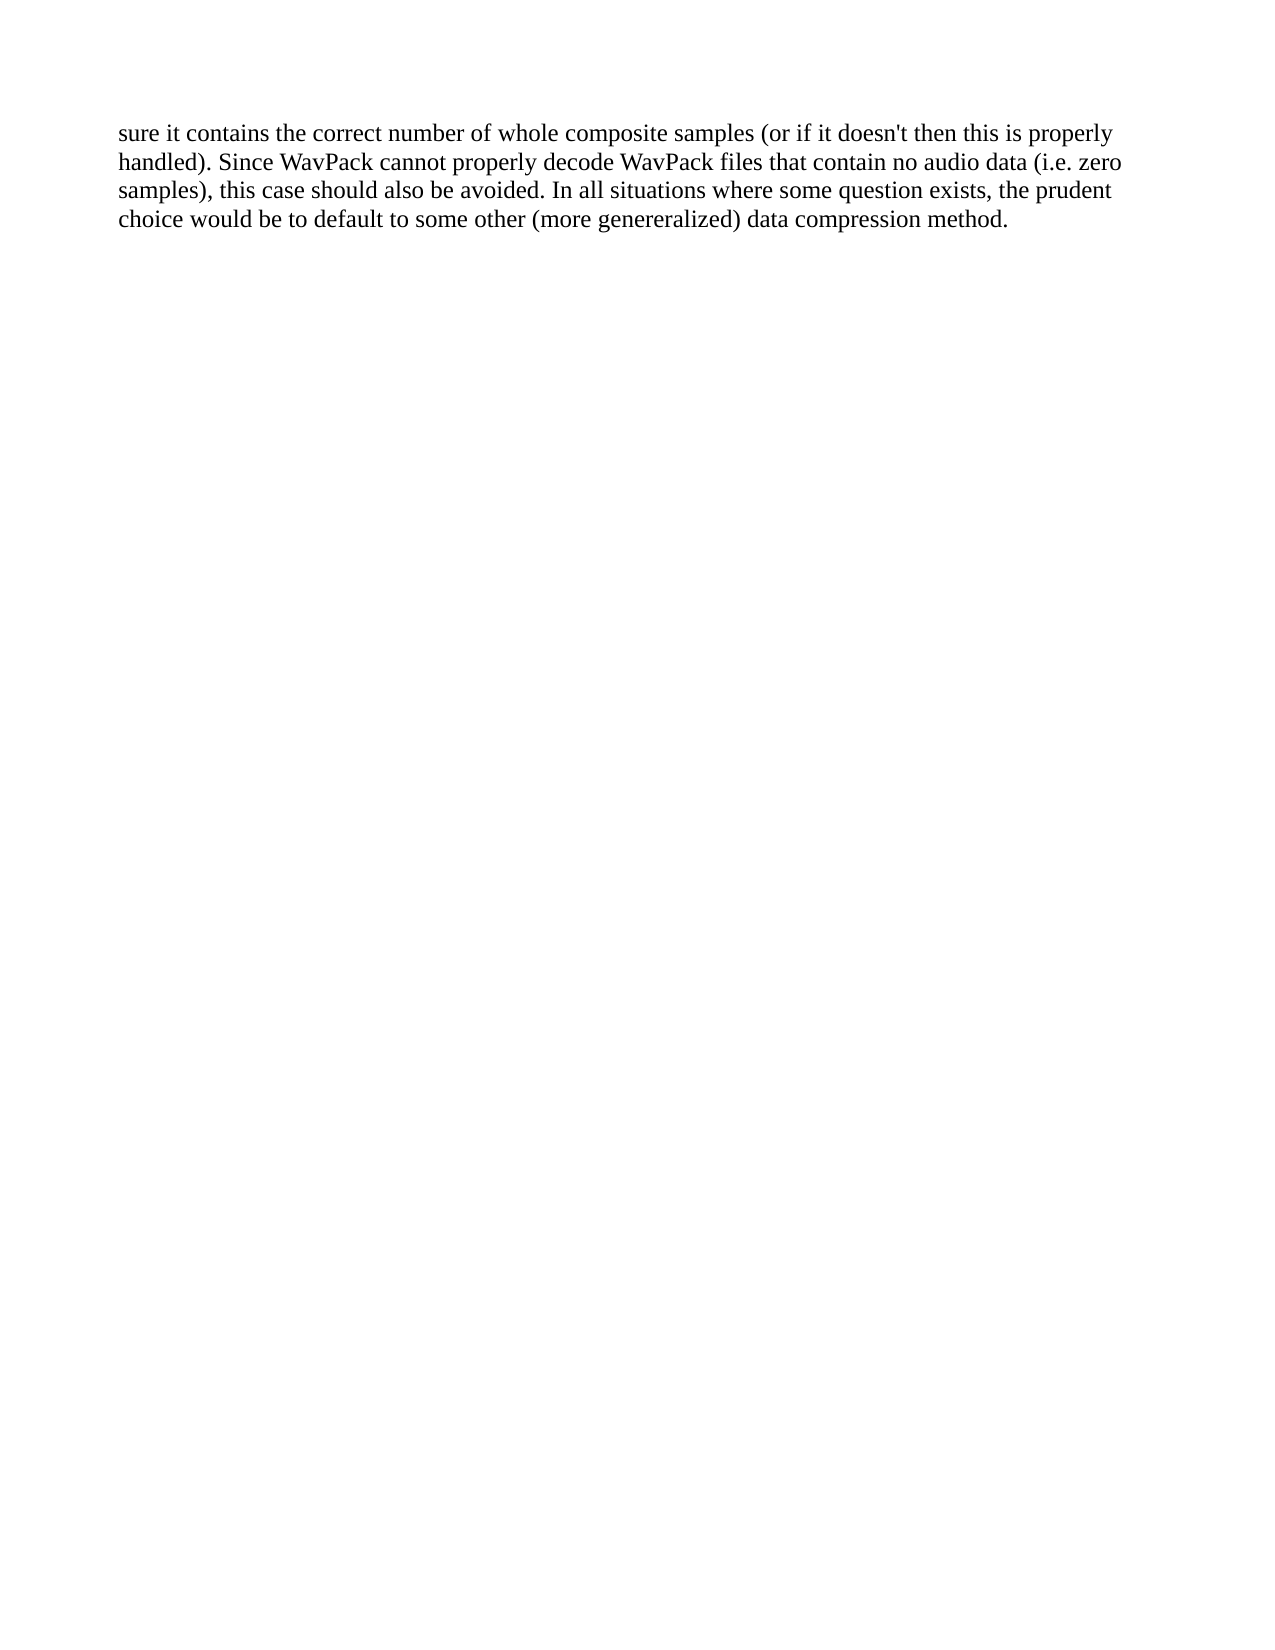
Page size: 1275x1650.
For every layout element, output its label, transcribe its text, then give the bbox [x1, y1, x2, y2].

text sure it contains the correct number of whole composite samples (or if it doesn't then this is properly handled). Since WavPack cannot properly decode WavPack files that contain no audio data (i.e. zero samples), this case should also be avoided. In all situations where some question exists, the prudent choice would be to default to some other (more genereralized) data compression method. [118, 118, 1157, 233]
